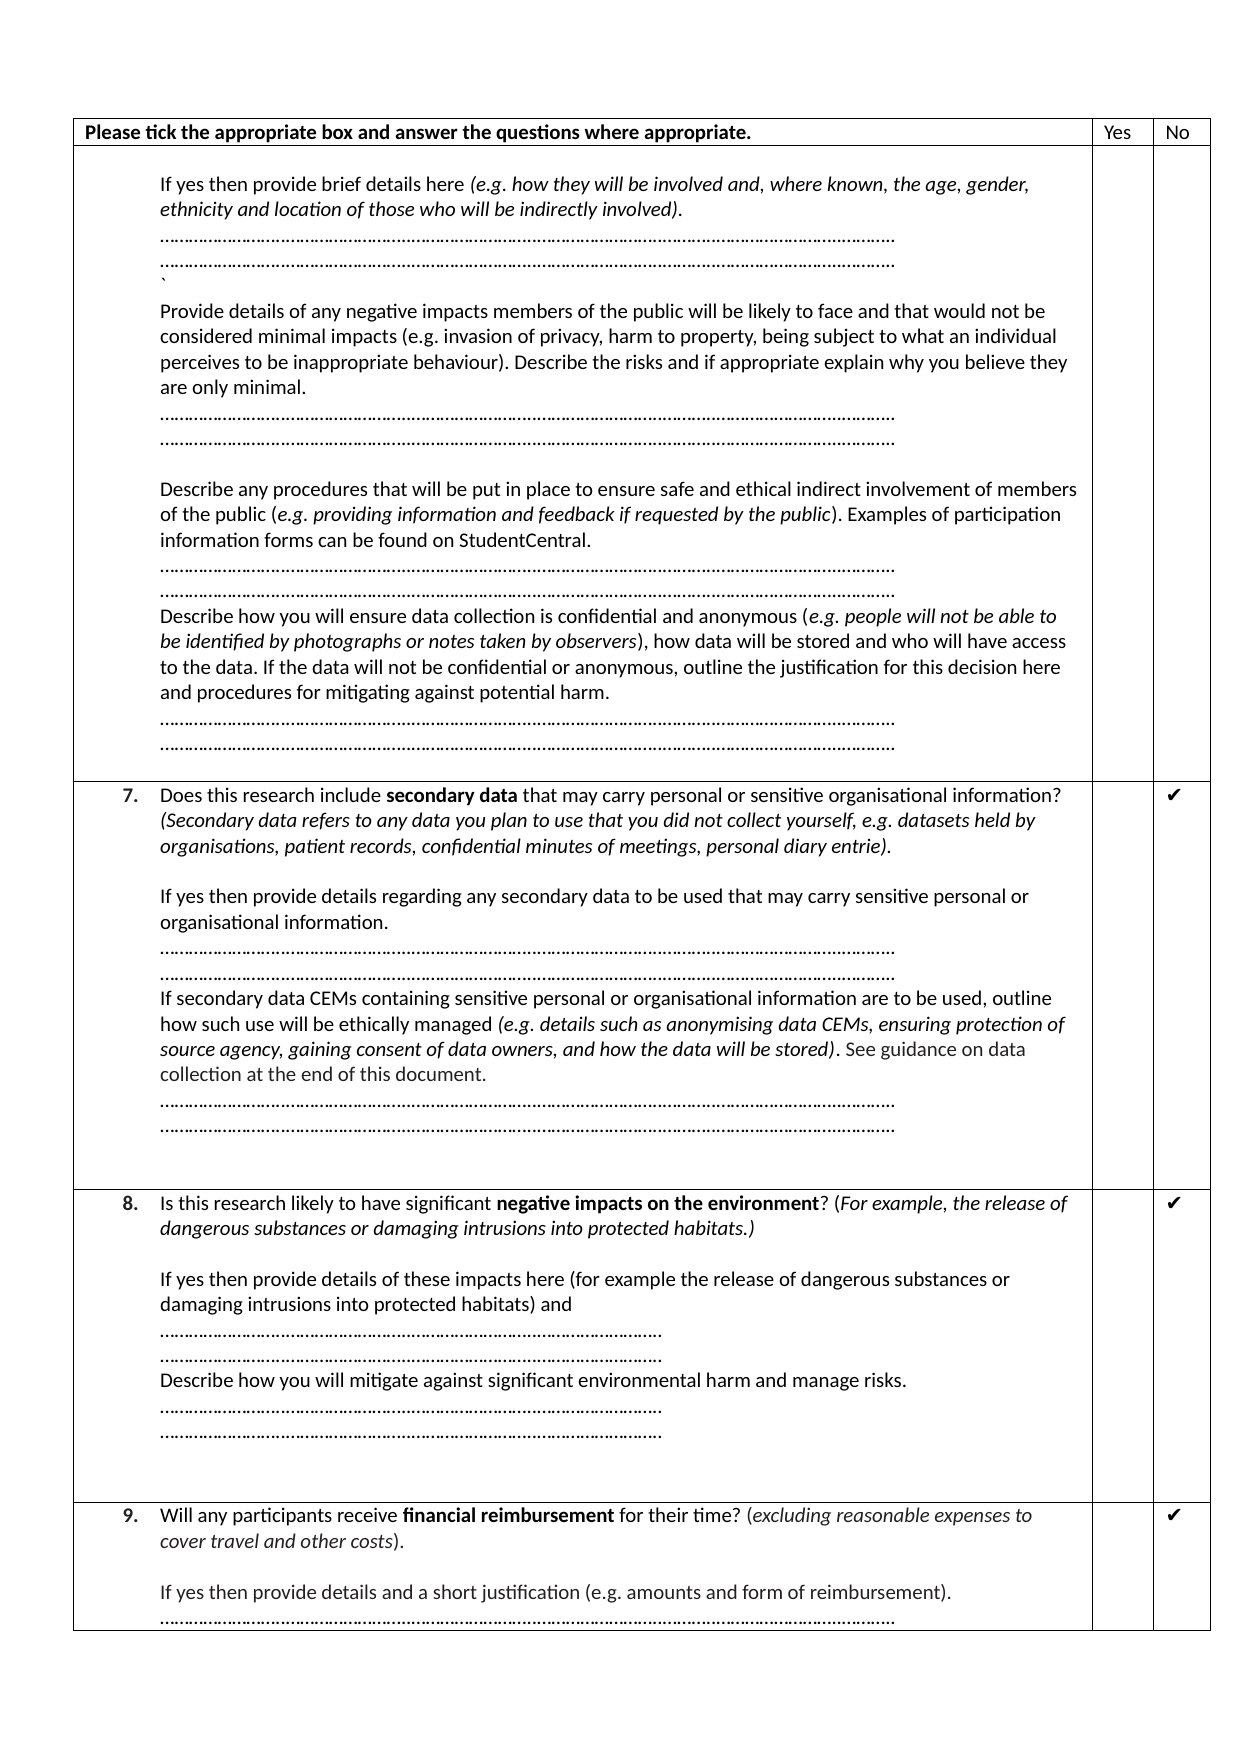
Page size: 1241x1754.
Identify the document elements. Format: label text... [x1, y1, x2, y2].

table_cell [1093, 1190, 1153, 1502]
table_cell [1093, 146, 1153, 781]
table_cell ✔ [1154, 1190, 1210, 1502]
table_cell ✔ [1154, 782, 1210, 1189]
table_header Please tick the appropriate box and answer the questions where appropriate. [74, 119, 1092, 144]
table_cell [1093, 782, 1153, 1189]
table_header Yes [1093, 119, 1153, 144]
table_cell Will any participants receive financial reimbursement for their time? (excluding reasonable expenses to cover travel and other costs). If yes then provide details and a short justification (e.g. amounts and form of reimbursement). ……………………..……………………..……………………..……………………..………..……………………..……….. ……………………..……………………..……………………..……………………..………..……………………..……….. [74, 1503, 1092, 1630]
table_cell Does this research include secondary data that may carry personal or sensitive organisational information? (Secondary data refers to any data you plan to use that you did not collect yourself, e.g. datasets held by organisations, patient records, confidential minutes of meetings, personal diary entrie). If yes then provide details regarding any secondary data to be used that may carry sensitive personal or organisational information. ……………………..……………………..……………………..……………………..………..……………………..……….. ……………………..……………………..……………………..……………………..………..……………………..……….. If secondary data CEMs containing sensitive personal or organisational information are to be used, outline how such use will be ethically managed (e.g. details such as anonymising data CEMs, ensuring protection of source agency, gaining consent of data owners, and how the data will be stored). See guidance on data collection at the end of this document. ……………………..……………………..……………………..……………………..………..……………………..……….. ……………………..……………………..……………………..……………………..………..……………………..……….. [74, 782, 1092, 1189]
table_header No [1154, 119, 1210, 144]
table_cell Is this research likely to have significant negative impacts on the environment? (For example, the release of dangerous substances or damaging intrusions into protected habitats.) If yes then provide details of these impacts here (for example the release of dangerous substances or damaging intrusions into protected habitats) and ……………………..……………………..……………………..…………………….. ……………………..……………………..……………………..…………………….. Describe how you will mitigate against significant environmental harm and manage risks. ……………………..……………………..……………………..…………………….. ……………………..……………………..……………………..…………………….. [74, 1190, 1092, 1502]
table_cell [1154, 146, 1210, 781]
table_cell [1093, 1503, 1153, 1630]
table_cell If yes then provide brief details here (e.g. how they will be involved and, where known, the age, gender, ethnicity and location of those who will be indirectly involved). ……………………..……………………..……………………..……………………..………..……………………..……….. ……………………..……………………..……………………..……………………..………..……………………..……….. ` Provide details of any negative impacts members of the public will be likely to face and that would not be considered minimal impacts (e.g. invasion of privacy, harm to property, being subject to what an individual perceives to be inappropriate behaviour). Describe the risks and if appropriate explain why you believe they are only minimal. ……………………..……………………..……………………..……………………..………..……………………..……….. ……………………..……………………..……………………..……………………..………..……………………..……….. Describe any procedures that will be put in place to ensure safe and ethical indirect involvement of members of the public (e.g. providing information and feedback if requested by the public). Examples of participation information forms can be found on StudentCentral. ……………………..……………………..……………………..……………………..………..……………………..……….. ……………………..……………………..……………………..……………………..………..……………………..……….. Describe how you will ensure data collection is confidential and anonymous (e.g. people will not be able to be identified by photographs or notes taken by observers), how data will be stored and who will have access to the data. If the data will not be confidential or anonymous, outline the justification for this decision here and procedures for mitigating against potential harm. ……………………..……………………..……………………..……………………..………..……………………..……….. ……………………..……………………..……………………..……………………..………..……………………..……….. [74, 146, 1092, 781]
table_cell ✔ [1154, 1503, 1210, 1630]
